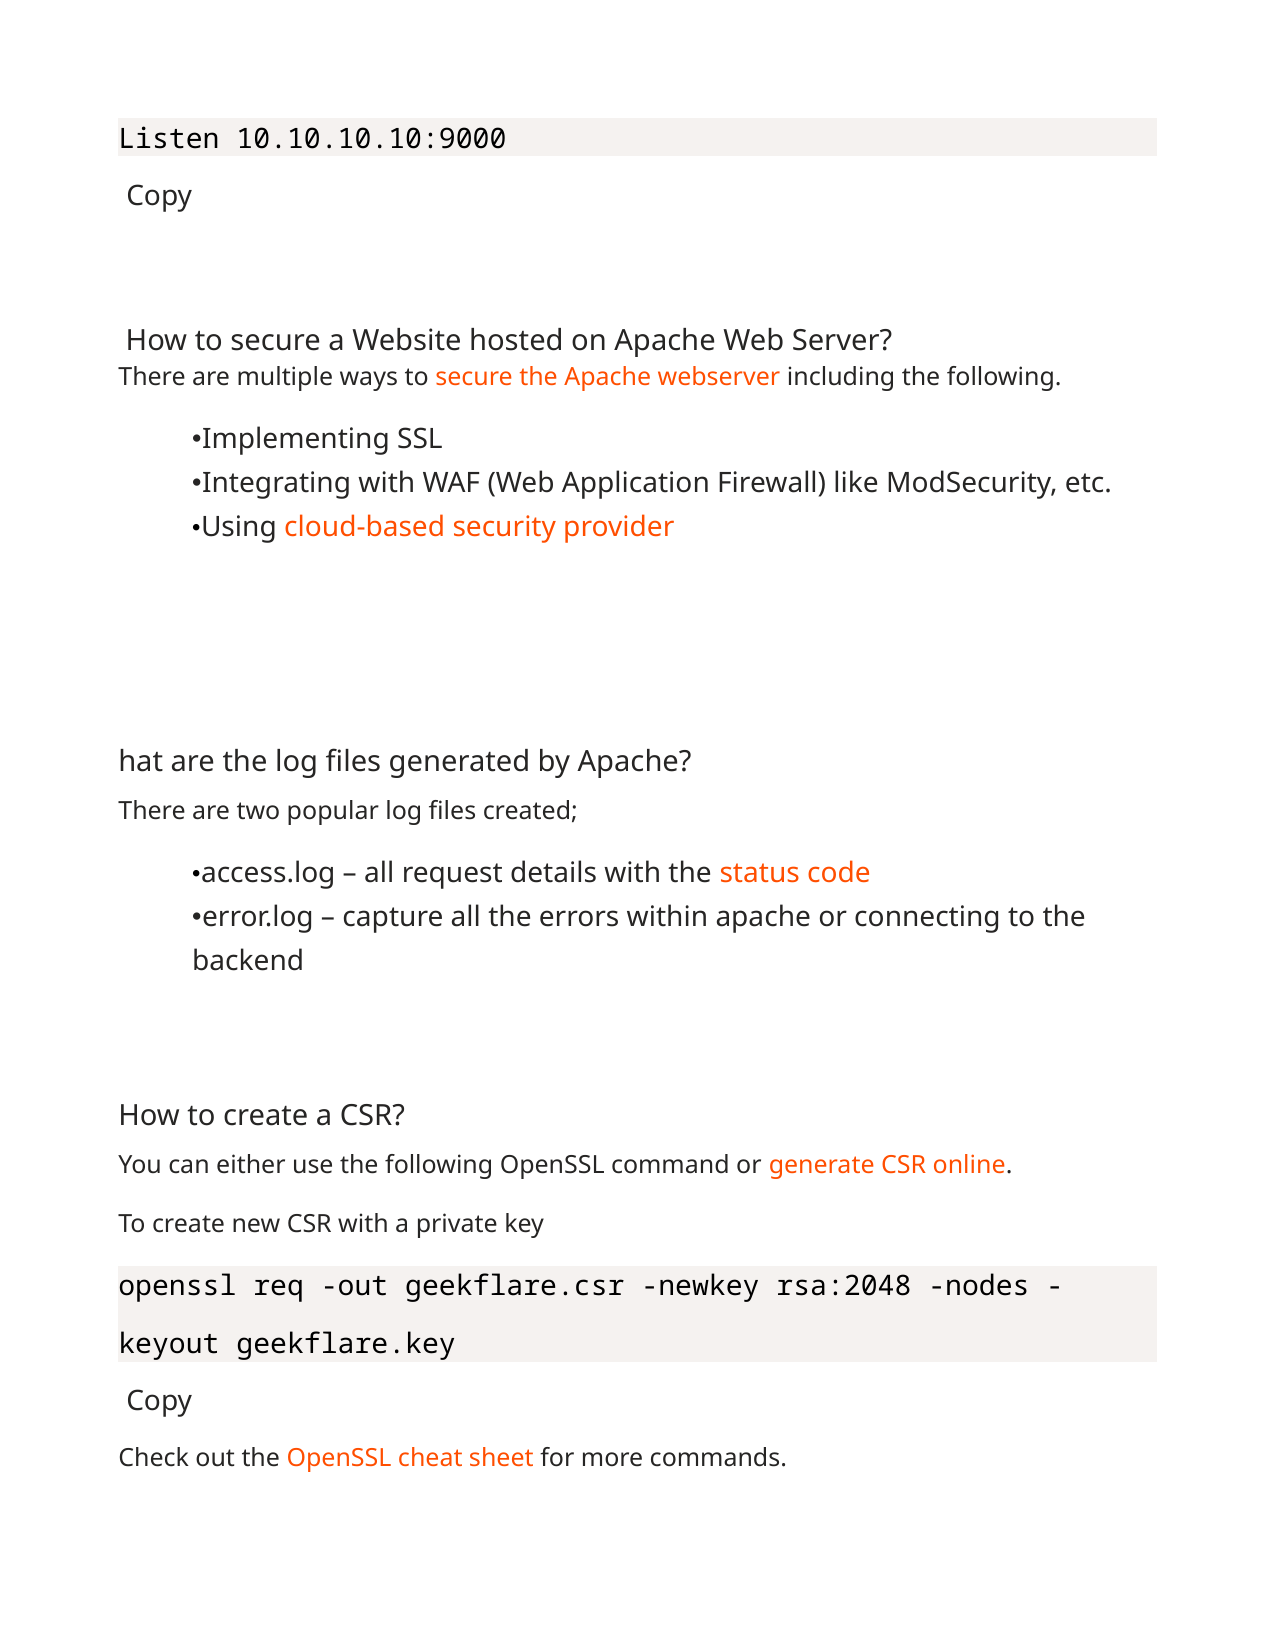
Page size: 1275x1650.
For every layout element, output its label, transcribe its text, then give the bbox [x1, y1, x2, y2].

text There are two popular log files created; [118, 793, 1157, 827]
list error.log – capture all the errors within apache or connecting to the backend [118, 896, 1157, 979]
text Listen 10.10.10.10:9000 [118, 118, 1157, 156]
subtitle hat are the log files generated by Apache? [118, 741, 1157, 780]
text openssl req -out geekflare.csr -newkey rsa:2048 -nodes -keyout geekflare.key [118, 1266, 1157, 1362]
subtitle How to create a CSR? [118, 1094, 1157, 1134]
text Copy [126, 1381, 1157, 1419]
list Implementing SSL [118, 418, 1157, 456]
subtitle How to secure a Website hosted on Apache Web Server? [118, 319, 1157, 358]
list Integrating with WAF (Web Application Firewall) like ModSecurity, etc. [118, 462, 1157, 500]
text You can either use the following OpenSSL command or generate CSR online. [118, 1147, 1157, 1181]
text To create new CSR with a private key [118, 1206, 1157, 1240]
list Using cloud-based security provider [118, 506, 1157, 544]
list access.log – all request details with the status code [118, 852, 1157, 891]
text Check out the OpenSSL cheat sheet for more commands. [118, 1439, 1157, 1473]
text Copy [126, 176, 1157, 214]
text There are multiple ways to secure the Apache webserver including the following. [118, 358, 1157, 392]
